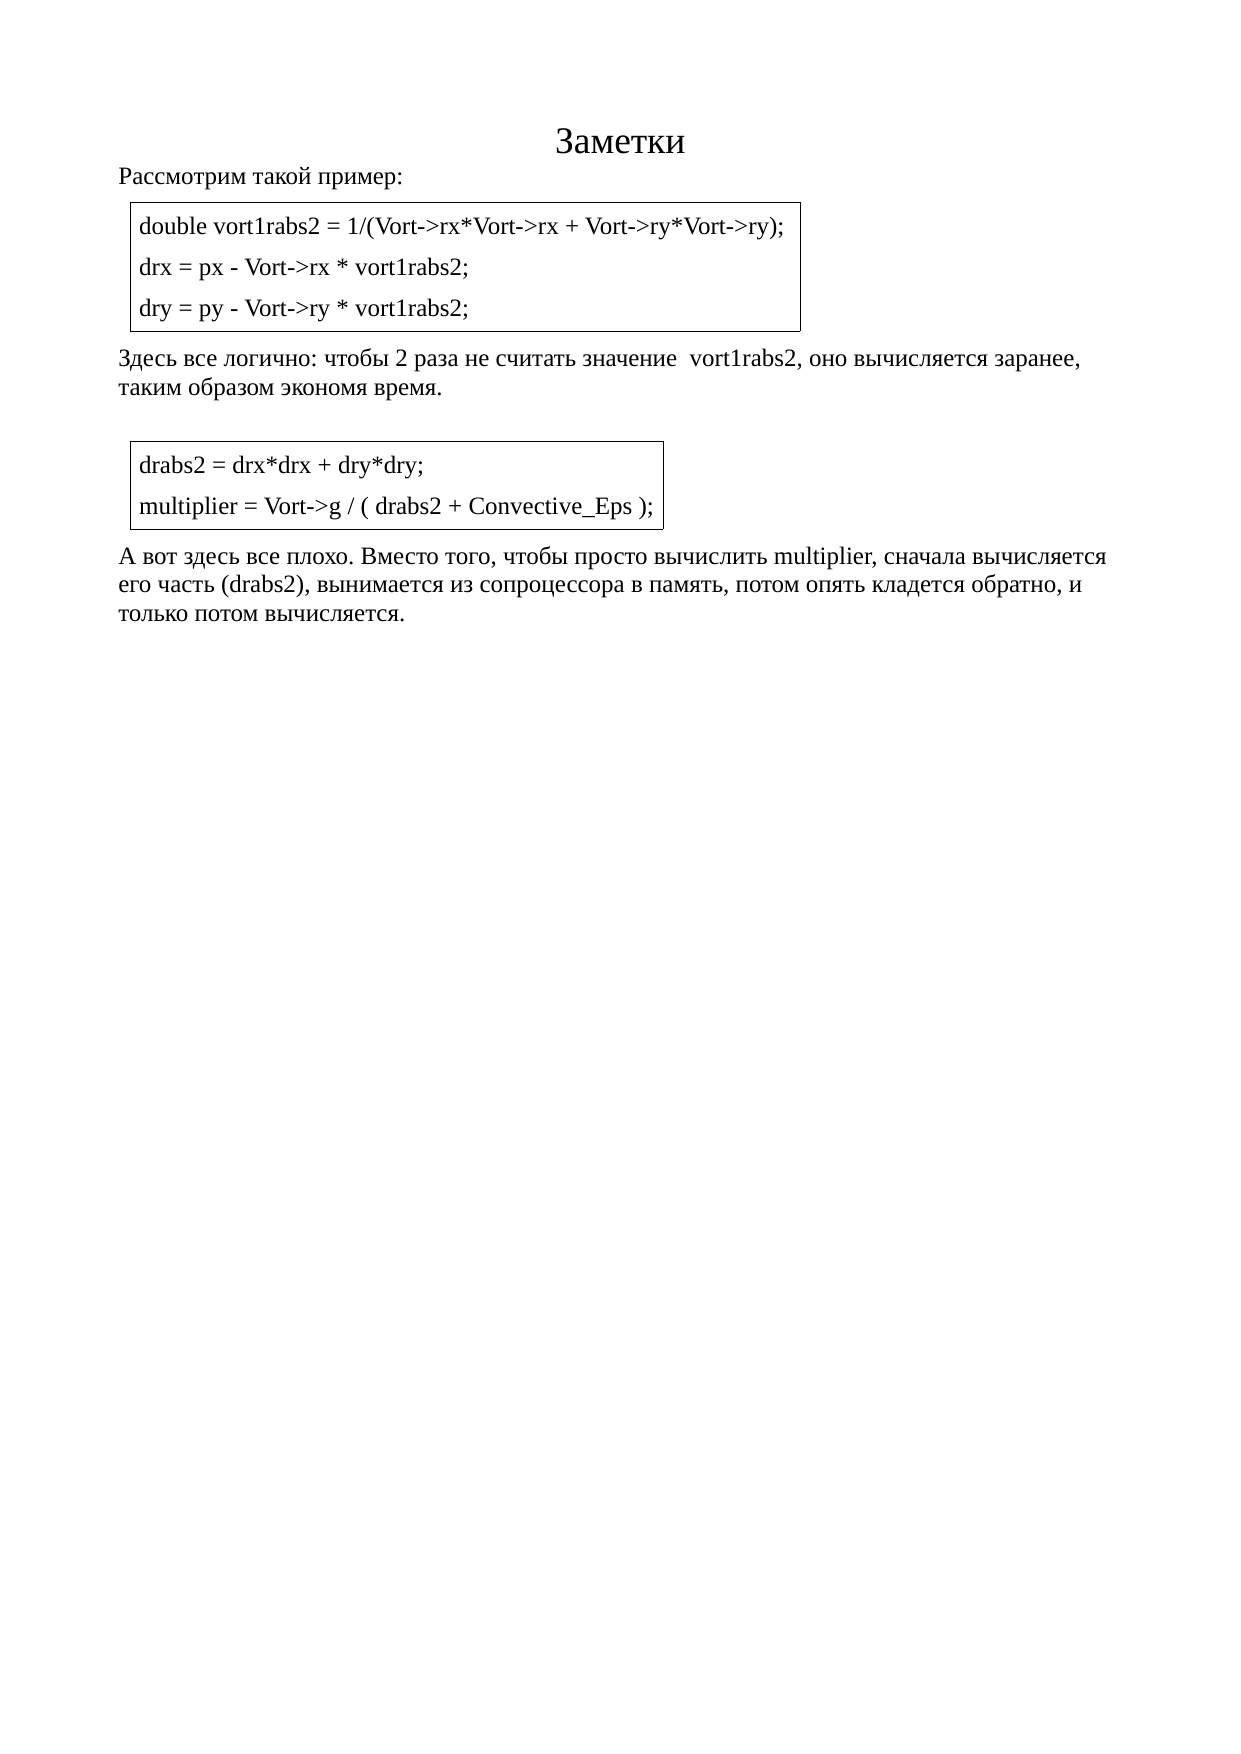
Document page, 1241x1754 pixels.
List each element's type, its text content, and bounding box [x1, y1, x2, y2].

text drabs2 = drx*drx + dry*dry; [139, 450, 654, 479]
subtitle Заметки [118, 118, 1122, 161]
text dry = py - Vort->ry * vort1rabs2; [139, 293, 791, 322]
text double vort1rabs2 = 1/(Vort->rx*Vort->rx + Vort->ry*Vort->ry); [139, 211, 791, 239]
text Рассмотрим такой пример: [118, 161, 1122, 190]
text А вот здесь все плохо. Вместо того, чтобы просто вычислить multiplier, сначала вычисляется его часть (drabs2), вынимается из сопроцессора в память, потом опять кладется обратно, и только потом вычисляется. [118, 541, 1122, 627]
text multiplier = Vort->g / ( drabs2 + Convective_Eps ); [139, 491, 654, 520]
text Здесь все логично: чтобы 2 раза не считать значение vort1rabs2, оно вычисляется заранее, таким образом экономя время. [118, 343, 1122, 400]
text drx = px - Vort->rx * vort1rabs2; [139, 252, 791, 281]
